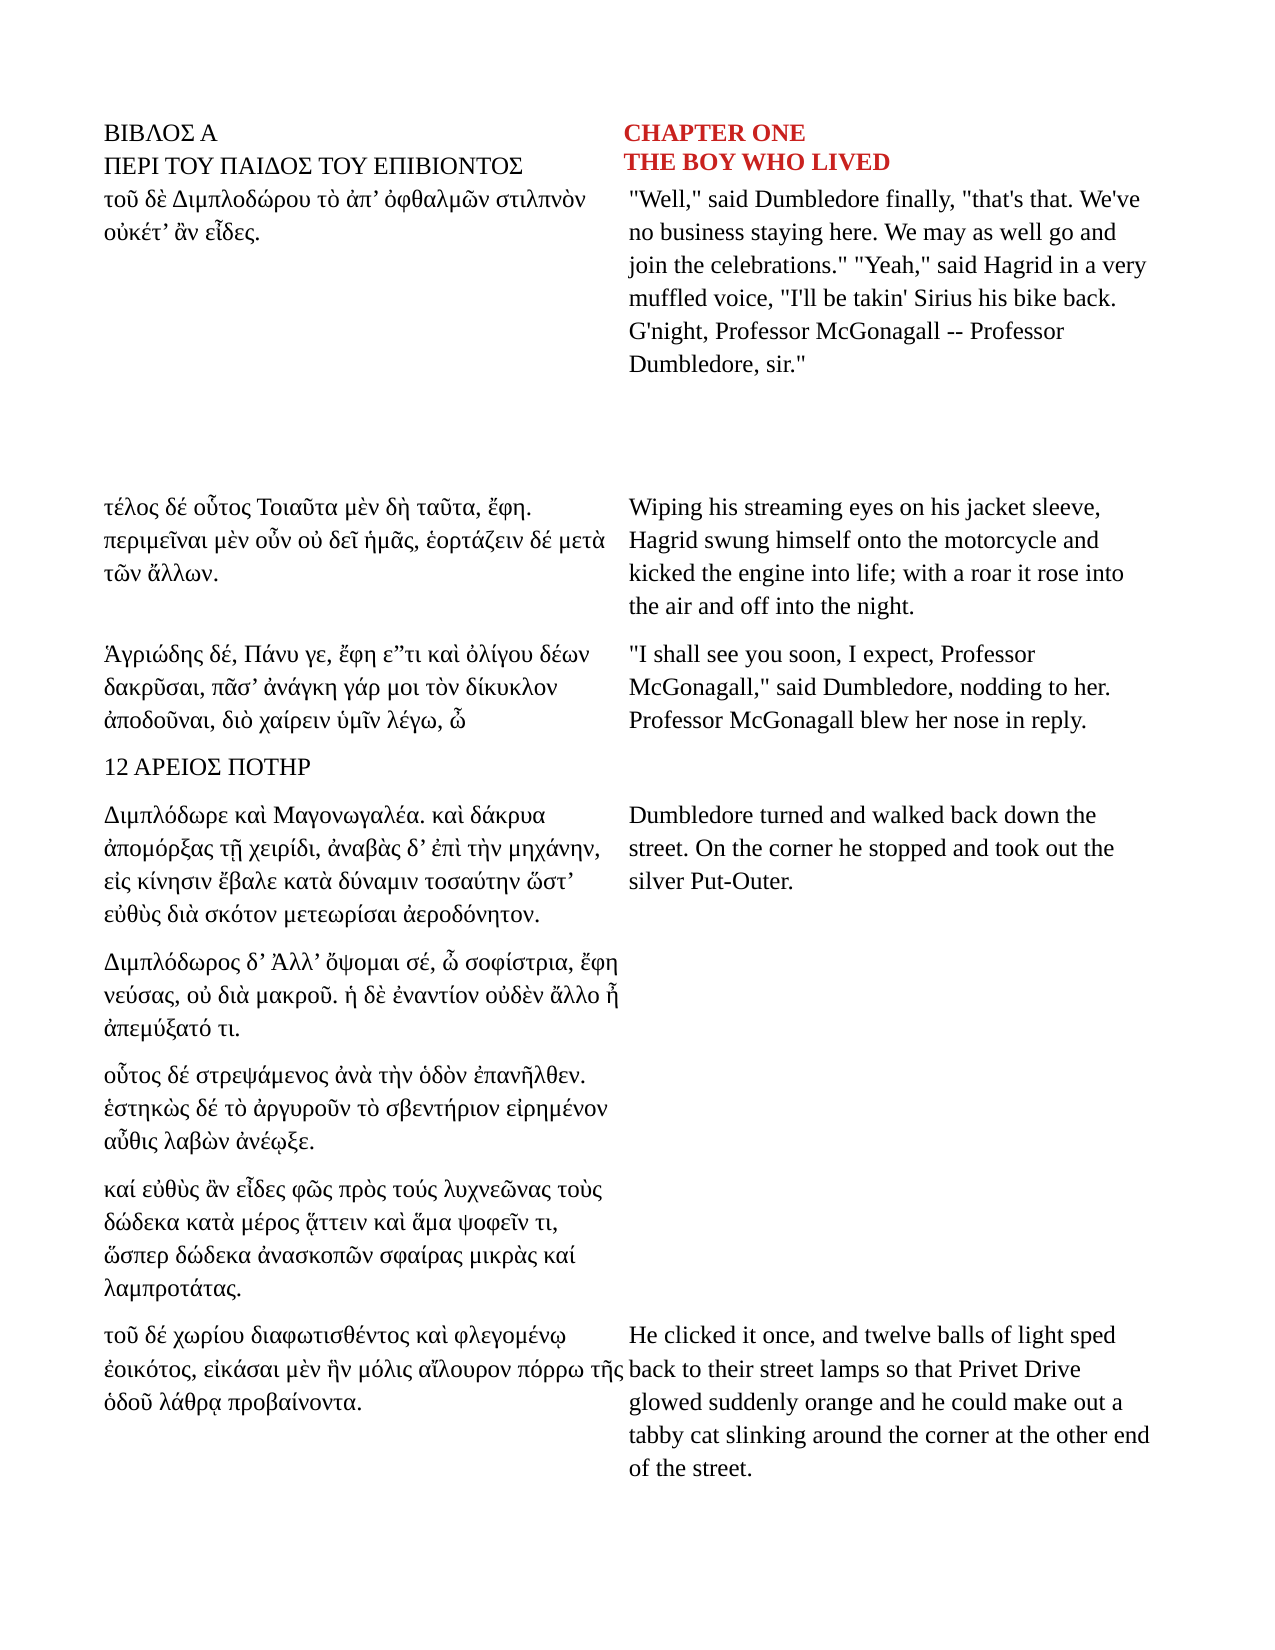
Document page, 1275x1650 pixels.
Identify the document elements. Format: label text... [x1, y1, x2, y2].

table_cell [629, 753, 1157, 800]
table_cell Διμπλόδωρος δ’ Ἀλλ’ ὄψομαι σέ, ὦ σοφίστρια, ἔφη νεύσας, οὐ διὰ μακροῦ. ἡ δὲ ἐναντίον οὐδὲν ἄλλο ἦ ἀπεμύξατό τι. [104, 947, 628, 1060]
table_header CHAPTER ONE THE BOY WHO LIVED [623, 118, 1157, 184]
table_cell [629, 445, 1157, 492]
table_cell οὗτος δέ στρεψάμενος ἀνὰ τὴν ὁδὸν ἐπανῆλθεν. ἑστηκὼς δέ τὸ ἀργυροῦν τὸ σβεντήριον εἰρημένον αὖθις λαβὼν ἀνέῳξε. [104, 1060, 628, 1174]
table_cell He clicked it once, and twelve balls of light sped back to their street lamps so that Privet Drive glowed suddenly orange and he could make out a tabby cat slinking around the corner at the other end of the street. [629, 1321, 1157, 1500]
table_cell Ἁγριώδης δέ, Πάνυ γε, ἔφη ε”τι καὶ ὀλίγου δέων δακρῦσαι, πᾶσ’ ἀνάγκη γάρ μοι τὸν δίκυκλον ἀποδοῦναι, διὸ χαίρειν ὑμῖν λέγω, ὦ [104, 639, 628, 752]
table_cell Dumbledore turned and walked back down the street. On the corner he stopped and took out the silver Put-Outer. [629, 800, 1157, 947]
table_cell [629, 1174, 1157, 1321]
table_cell "I shall see you soon, I expect, Professor McGonagall," said Dumbledore, nodding to her. Professor McGonagall blew her nose in reply. [629, 639, 1157, 752]
table_cell τέλος δέ οὗτος Τοιαῦτα μὲν δὴ ταῦτα, ἔφη. περιμεῖναι μὲν οὖν οὐ δεῖ ἡμᾶς, ἑορτάζειν δέ μετὰ τῶν ἄλλων. [104, 492, 628, 639]
table_cell τοῦ δέ χωρίου διαφωτισθέντος καὶ φλεγομένῳ ἐοικότος, εἰκάσαι μὲν ἣν μόλις αἴλουρον πόρρω τῆς ὁδοῦ λάθρᾳ προβαίνοντα. [104, 1321, 628, 1500]
table_cell τοῦ δὲ Διμπλοδώρου τὸ ἀπ’ ὀφθαλμῶν στιλπνὸν οὐκέτ’ ἂν εἶδες. [104, 184, 628, 397]
table_cell [104, 397, 628, 444]
table_cell [104, 445, 628, 492]
table_cell Διμπλόδωρε καὶ Μαγονωγαλέα. καὶ δάκρυα ἀπομόρξας τῇ χειρίδι, ἀναβὰς δ’ ἐπὶ τὴν μηχάνην, εἰς κίνησιν ἔβαλε κατὰ δύναμιν τοσαύτην ὥστ’ εὐθὺς διὰ σκότον μετεωρίσαι ἀεροδόνητον. [104, 800, 628, 947]
table_cell [629, 397, 1157, 444]
table_cell "Well," said Dumbledore finally, "that's that. We've no business staying here. We may as well go and join the celebrations." "Yeah," said Hagrid in a very muffled voice, "I'll be takin' Sirius his bike back. G'night, Professor McGonagall -- Professor Dumbledore, sir." [629, 184, 1157, 397]
table_cell [629, 1060, 1157, 1174]
table_cell 12 ΑΡΕΙΟΣ ΠΟΤΗΡ [104, 753, 628, 800]
table_header ΒΙΒΛΟΣ Α ΠΕΡΙ ΤΟΥ ΠΑΙΔΟΣ ΤΟΥ ΕΠΙΒΙΟΝΤΟΣ [104, 118, 623, 184]
table_cell [629, 947, 1157, 1060]
table_cell καί εὐθὺς ἂν εἶδες φῶς πρὸς τούς λυχνεῶνας τοὺς δώδεκα κατὰ μέρος ᾅττειν καὶ ἅμα ψοφεῖν τι, ὥσπερ δώδεκα ἀνασκοπῶν σφαίρας μικρὰς καί λαμπροτάτας. [104, 1174, 628, 1321]
table_cell Wiping his streaming eyes on his jacket sleeve, Hagrid swung himself onto the motorcycle and kicked the engine into life; with a roar it rose into the air and off into the night. [629, 492, 1157, 639]
